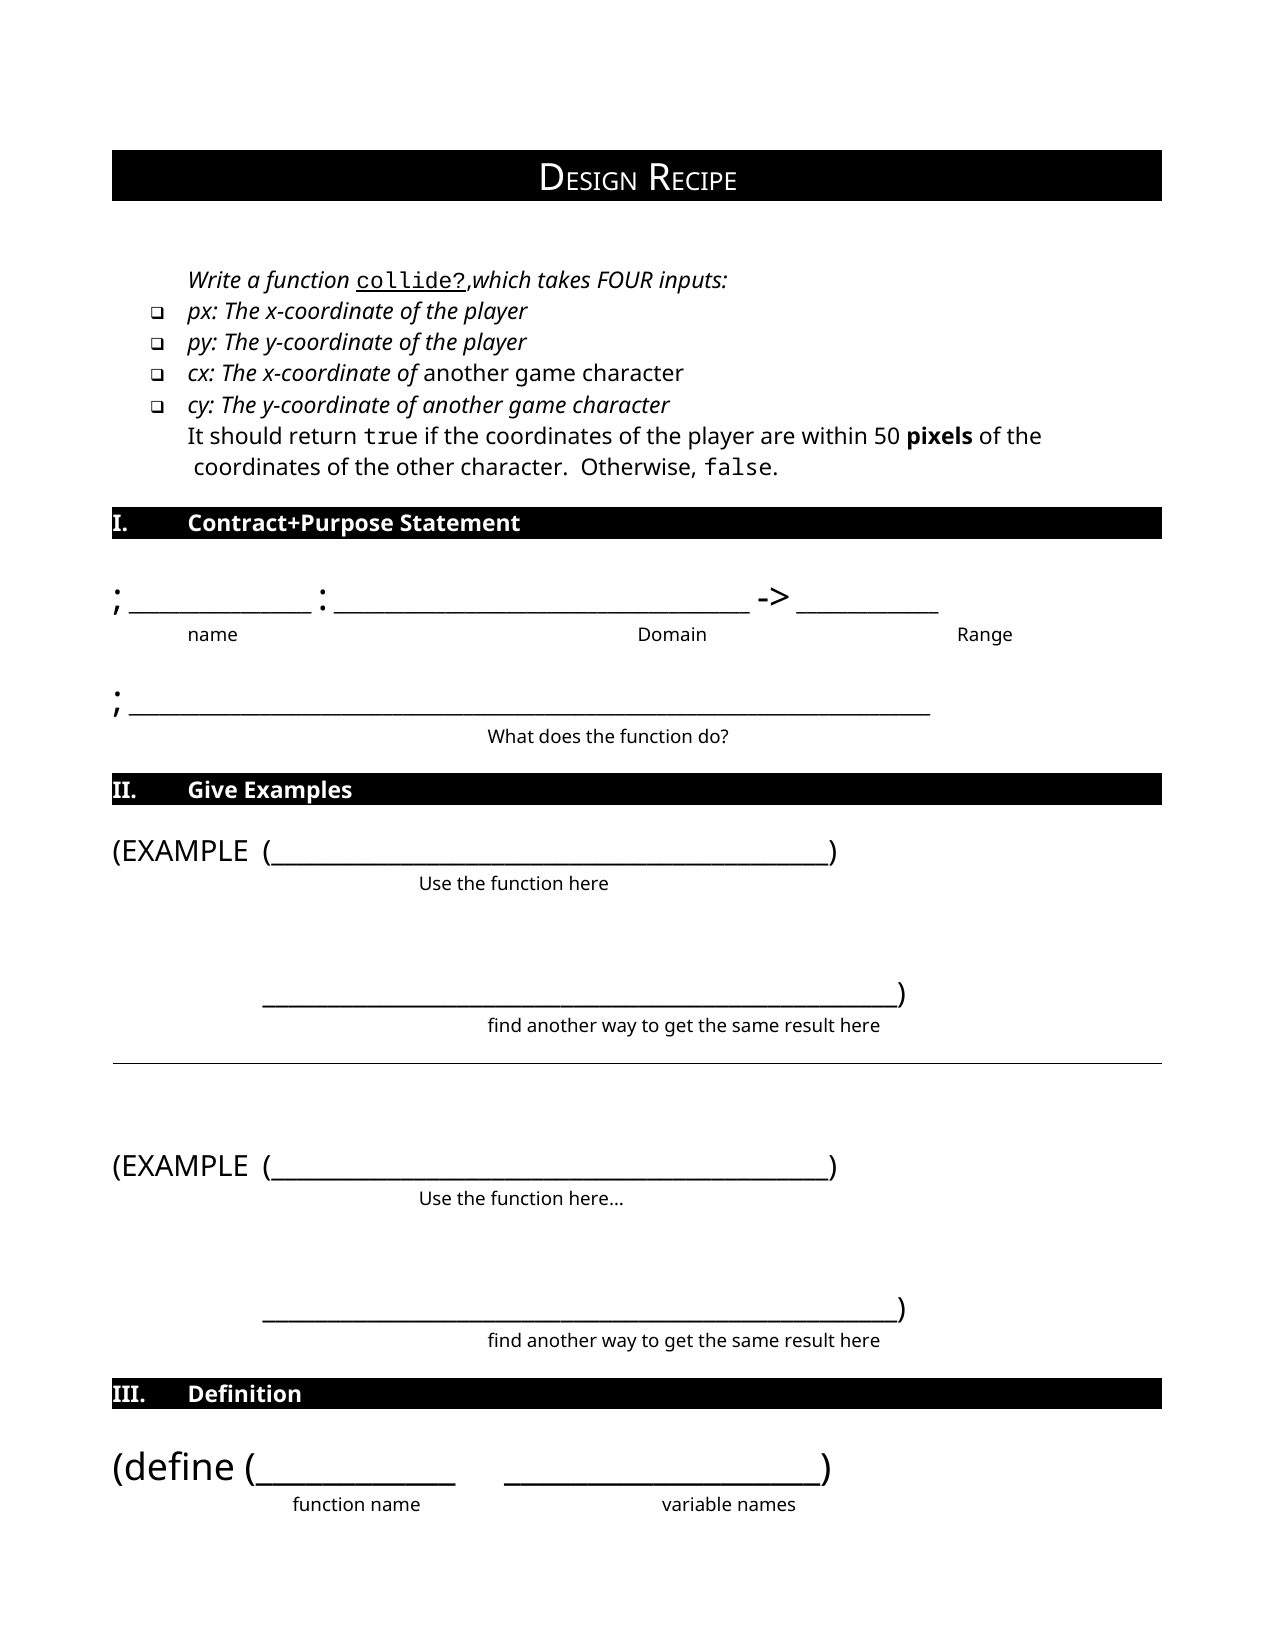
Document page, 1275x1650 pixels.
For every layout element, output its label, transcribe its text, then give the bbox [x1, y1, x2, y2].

text What does the function do? [112, 723, 1162, 748]
text Write a function collide?,which takes FOUR inputs: [112, 263, 1162, 295]
text function name variable names [112, 1491, 1162, 1517]
list cx: The x-coordinate of another game character [150, 357, 1162, 389]
subtitle Design Recipe [112, 150, 1162, 201]
text ; __________________ : _________________________________________ -> ______________ [112, 570, 1162, 621]
text (EXAMPLE (___________________________________________) [112, 1146, 1162, 1185]
text (EXAMPLE (___________________________________________) [112, 831, 1162, 870]
text _________________________________________________) [187, 1287, 1162, 1327]
text It should return true if the coordinates of the player are within 50 pixels of the coordinates of the other character. Otherwise, false. [112, 420, 1162, 482]
text name Domain Range [112, 621, 1162, 646]
text find another way to get the same result here [487, 1012, 1162, 1038]
subtitle Contract+Purpose Statement [112, 507, 1162, 539]
list px: The x-coordinate of the player [150, 295, 1162, 326]
text ; _______________________________________________________________________________ [112, 672, 1162, 723]
text Use the function here [337, 870, 1162, 896]
list cy: The y-coordinate of another game character [150, 389, 1162, 420]
list py: The y-coordinate of the player [150, 326, 1162, 357]
subtitle Give Examples [112, 773, 1162, 805]
text Use the function here… [337, 1185, 1162, 1211]
text (define (____________ ___________________) [112, 1440, 1162, 1491]
text _________________________________________________) [187, 972, 1162, 1012]
subtitle Definition [112, 1378, 1162, 1409]
text find another way to get the same result here [487, 1327, 1162, 1353]
